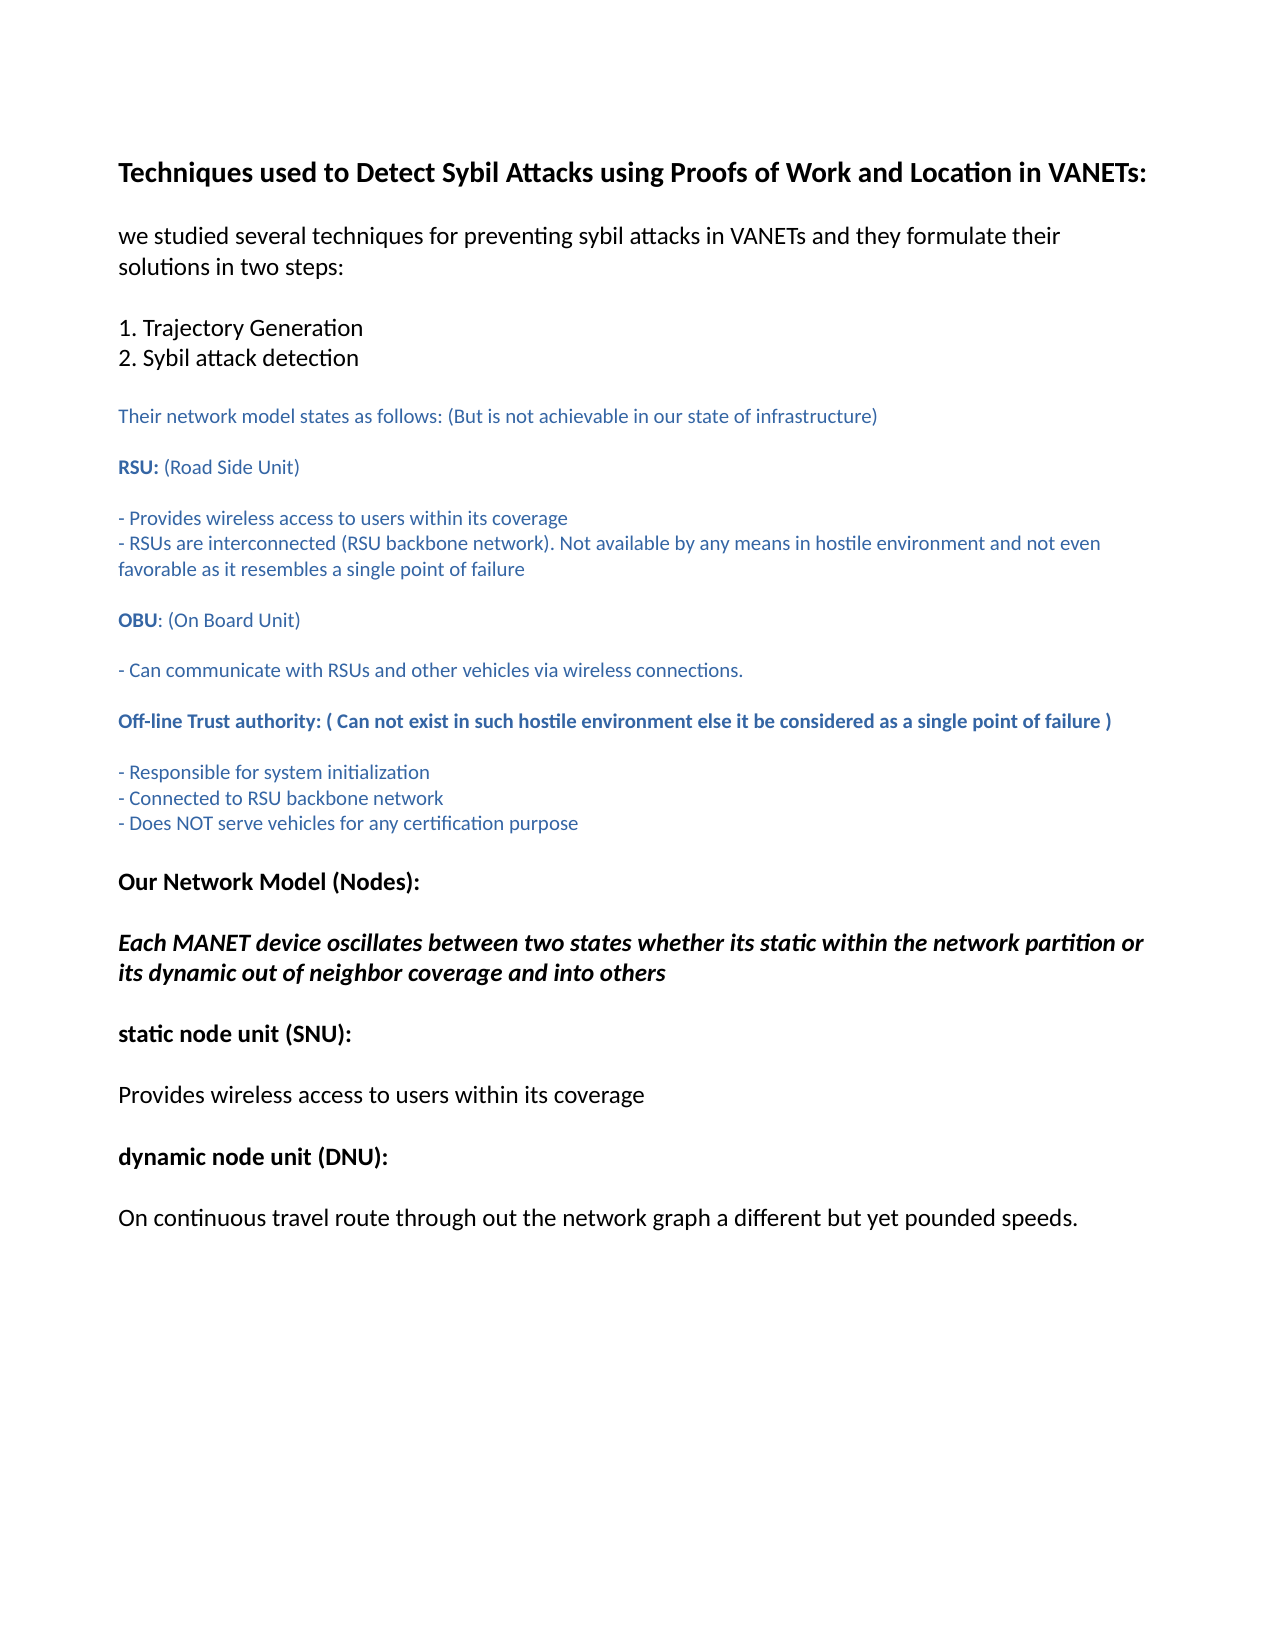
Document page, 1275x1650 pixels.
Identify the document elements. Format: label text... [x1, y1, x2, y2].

text Their network model states as follows: (But is not achievable in our state of infrastructure) [118, 403, 1157, 429]
text - Can communicate with RSUs and other vehicles via wireless connections. [118, 658, 1157, 683]
text 1. Trajectory Generation [118, 312, 1157, 342]
text - Responsible for system initialization [118, 759, 1157, 785]
text Techniques used to Detect Sybil Attacks using Proofs of Work and Location in VANETs: [118, 154, 1157, 190]
text 2. Sybil attack detection [118, 342, 1157, 373]
text - Does NOT serve vehicles for any certification purpose [118, 810, 1157, 836]
text Provides wireless access to users within its coverage [118, 1080, 1157, 1110]
text dynamic node unit (DNU): [118, 1141, 1157, 1171]
text Our Network Model (Nodes): [118, 866, 1157, 897]
text - RSUs are interconnected (RSU backbone network). Not available by any means in hostile environment and not even favorable as it resembles a single point of failure [118, 531, 1157, 581]
text On continuous travel route through out the network graph a different but yet pounded speeds. [118, 1202, 1157, 1232]
text Off-line Trust authority: ( Can not exist in such hostile environment else it be considered as a single point of failure ) [118, 708, 1157, 734]
text Each MANET device oscillates between two states whether its static within the network partition or its dynamic out of neighbor coverage and into others [118, 927, 1157, 988]
text we studied several techniques for preventing sybil attacks in VANETs and they formulate their solutions in two steps: [118, 220, 1157, 281]
text static node unit (SNU): [118, 1019, 1157, 1049]
text - Provides wireless access to users within its coverage [118, 505, 1157, 531]
text OBU: (On Board Unit) [118, 607, 1157, 632]
text - Connected to RSU backbone network [118, 785, 1157, 810]
text RSU: (Road Side Unit) [118, 454, 1157, 480]
